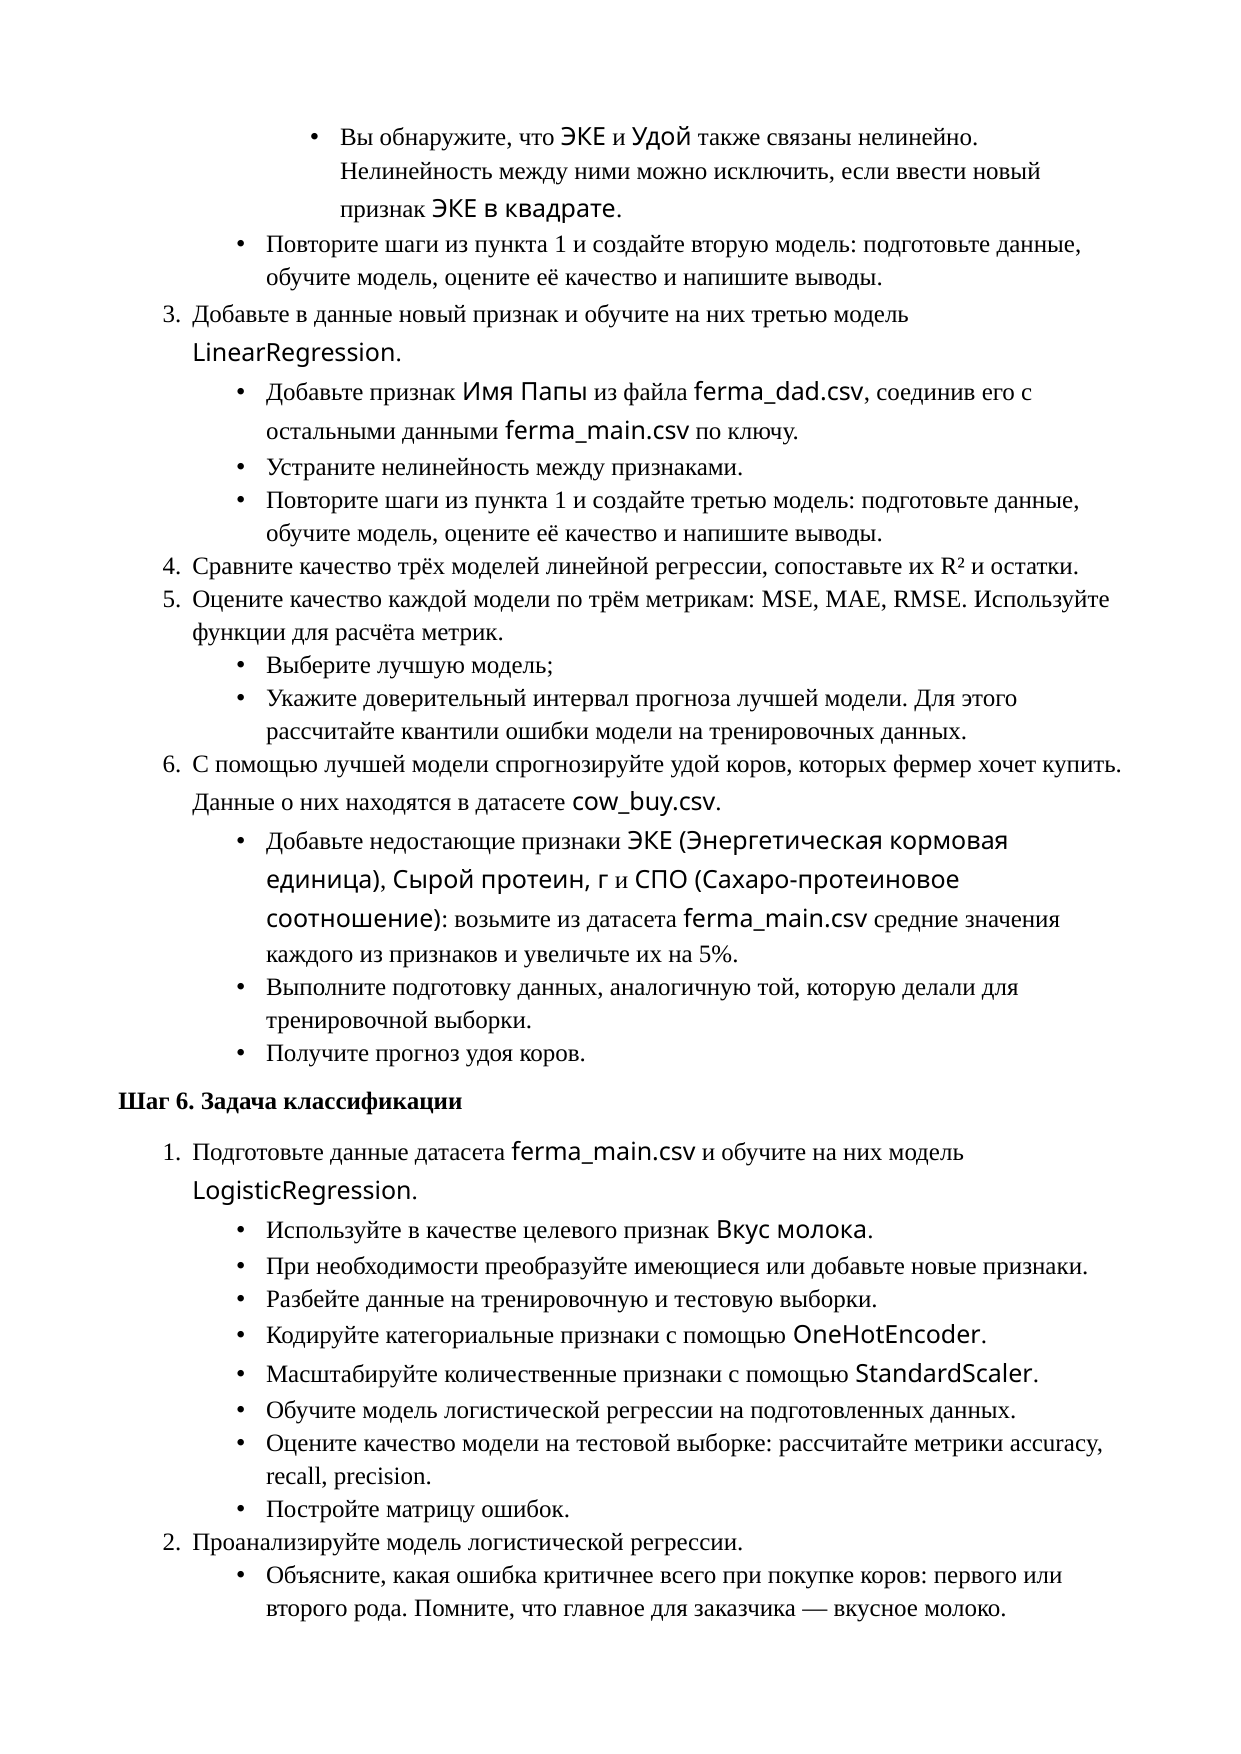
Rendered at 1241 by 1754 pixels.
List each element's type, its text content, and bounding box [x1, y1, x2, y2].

list Сравните качество трёх моделей линейной регрессии, сопоставьте их R² и остатки. [162, 551, 1122, 580]
list Вы обнаружите, что ЭКЕ и Удой также связаны нелинейно. Нелинейность между ними можно исключить, если ввести новый признак ЭКЕ в квадрате. [310, 118, 1122, 224]
list Добавьте недостающие признаки ЭКЕ (Энергетическая кормовая единица), Сырой протеин, г и СПО (Сахаро-протеиновое соотношение): возьмите из датасета ferma_main.csv средние значения каждого из признаков и увеличьте их на 5%. [236, 822, 1122, 968]
list Повторите шаги из пункта 1 и создайте вторую модель: подготовьте данные, обучите модель, оцените её качество и напишите выводы. [236, 229, 1122, 291]
list Получите прогноз удоя коров. [236, 1038, 1122, 1067]
list Используйте в качестве целевого признак Вкус молока. [236, 1212, 1122, 1246]
list Объясните, какая ошибка критичнее всего при покупке коров: первого или второго рода. Помните, что главное для заказчика — вкусное молоко. [236, 1560, 1122, 1622]
list При необходимости преобразуйте имеющиеся или добавьте новые признаки. [236, 1251, 1122, 1279]
list Оцените качество модели на тестовой выборке: рассчитайте метрики accuracy, recall, precision. [236, 1428, 1122, 1490]
list Повторите шаги из пункта 1 и создайте третью модель: подготовьте данные, обучите модель, оцените её качество и напишите выводы. [236, 485, 1122, 547]
list Разбейте данные на тренировочную и тестовую выборки. [236, 1284, 1122, 1313]
list Постройте матрицу ошибок. [236, 1494, 1122, 1523]
list Добавьте признак Имя Папы из файла ferma_dad.csv, соединив его с остальными данными ferma_main.csv по ключу. [236, 374, 1122, 447]
list С помощью лучшей модели спрогнозируйте удой коров, которых фермер хочет купить. Данные о них находятся в датасете cow_buy.csv. [162, 749, 1122, 817]
list Добавьте в данные новый признак и обучите на них третью модель LinearRegression. [162, 296, 1122, 369]
list Подготовьте данные датасета ferma_main.csv и обучите на них модель LogisticRegression. [162, 1133, 1122, 1207]
list Масштабируйте количественные признаки с помощью StandardScaler. [236, 1356, 1122, 1390]
list Обучите модель логистической регрессии на подготовленных данных. [236, 1395, 1122, 1424]
list Кодируйте категориальные признаки с помощью OneHotEncoder. [236, 1317, 1122, 1351]
list Оцените качество каждой модели по трём метрикам: MSE, MAE, RMSE. Используйте функции для расчёта метрик. [162, 584, 1122, 646]
text Шаг 6. Задача классификации [118, 1086, 1122, 1114]
list Укажите доверительный интервал прогноза лучшей модели. Для этого рассчитайте квантили ошибки модели на тренировочных данных. [236, 683, 1122, 745]
list Проанализируйте модель логистической регрессии. [162, 1527, 1122, 1556]
list Выполните подготовку данных, аналогичную той, которую делали для тренировочной выборки. [236, 972, 1122, 1034]
list Выберите лучшую модель; [236, 650, 1122, 679]
list Устраните нелинейность между признаками. [236, 452, 1122, 481]
